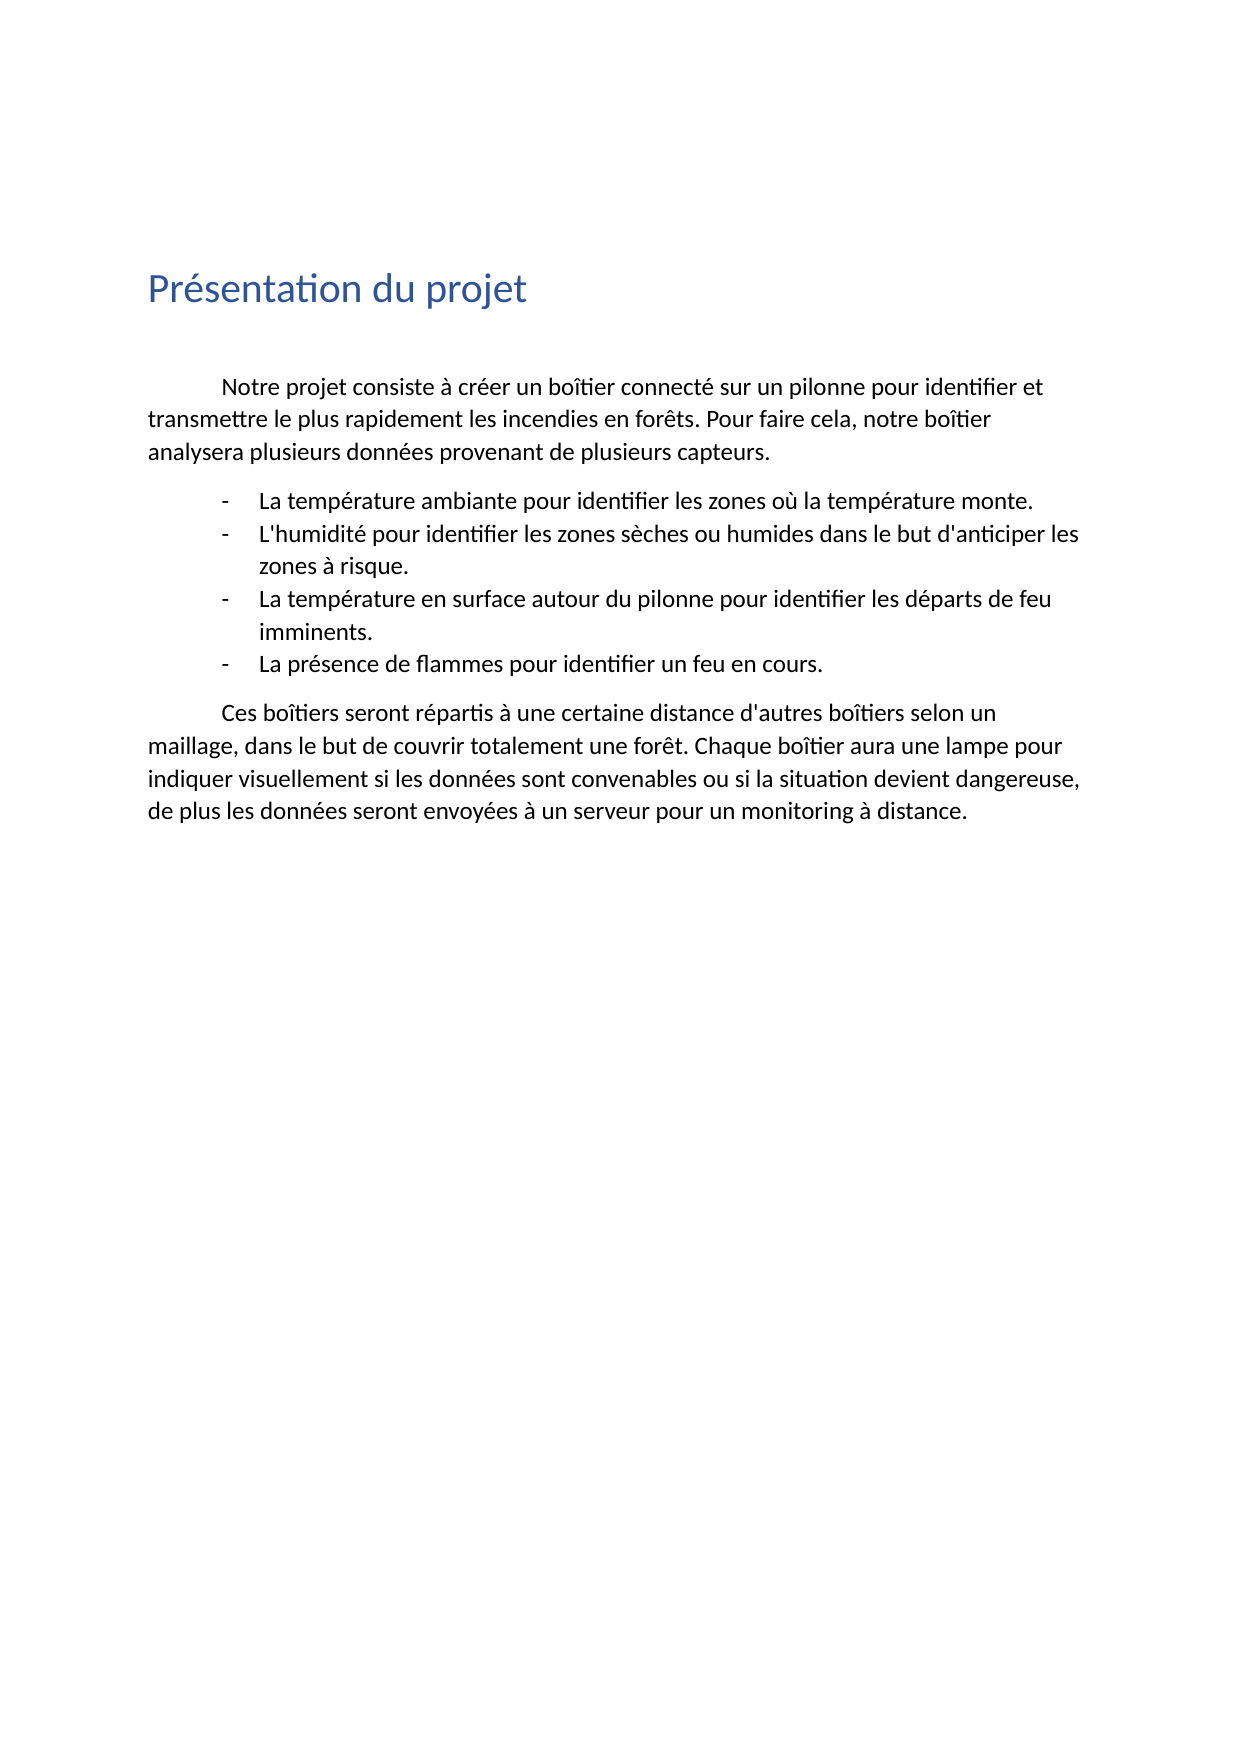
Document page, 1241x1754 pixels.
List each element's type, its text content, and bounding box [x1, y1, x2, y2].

list La présence de flammes pour identifier un feu en cours. [221, 648, 1093, 679]
subtitle Présentation du projet [148, 262, 1093, 312]
list L'humidité pour identifier les zones sèches ou humides dans le but d'anticiper les zones à risque. [221, 518, 1093, 581]
text Notre projet consiste à créer un boîtier connecté sur un pilonne pour identifier et transmettre le plus rapidement les incendies en forêts. Pour faire cela, notre boîtier analysera plusieurs données provenant de plusieurs capteurs. [148, 371, 1093, 467]
list La température en surface autour du pilonne pour identifier les départs de feu imminents. [221, 583, 1093, 646]
text Ces boîtiers seront répartis à une certaine distance d'autres boîtiers selon un maillage, dans le but de couvrir totalement une forêt. Chaque boîtier aura une lampe pour indiquer visuellement si les données sont convenables ou si la situation devient dangereuse, de plus les données seront envoyées à un serveur pour un monitoring à distance. [148, 698, 1093, 826]
list La température ambiante pour identifier les zones où la température monte. [221, 485, 1093, 516]
